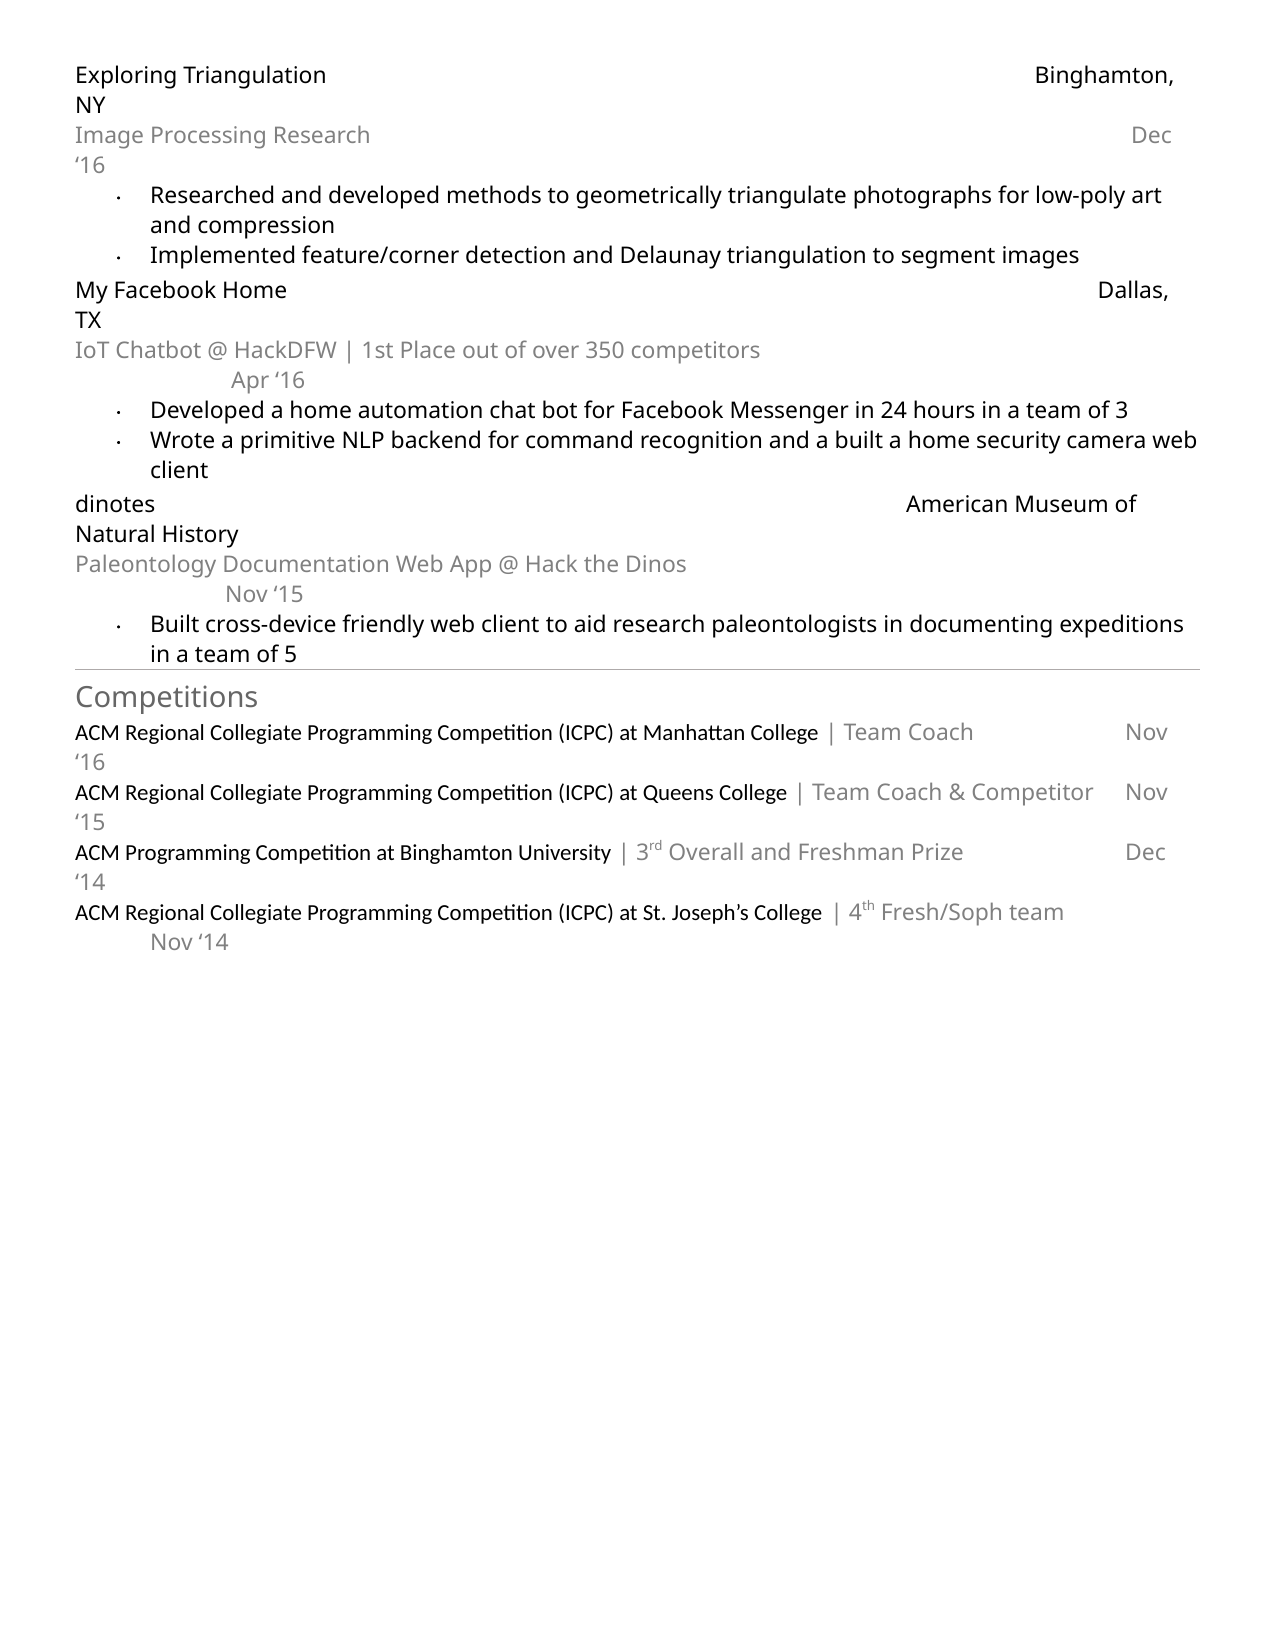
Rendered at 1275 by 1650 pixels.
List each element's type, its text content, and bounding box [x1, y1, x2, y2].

text Exploring Triangulation Binghamton, NY [75, 60, 1200, 120]
text ACM Regional Collegiate Programming Competition (ICPC) at Queens College | Team Coach & Competitor Nov ‘15 [75, 777, 1200, 837]
text My Facebook Home Dallas, TX [75, 274, 1200, 334]
list Wrote a primitive NLP backend for command recognition and a built a home security camera web client [112, 424, 1200, 484]
text Competitions [75, 670, 1200, 717]
text Image Processing Research Dec ‘16 [75, 120, 1200, 180]
text ACM Programming Competition at Binghamton University | 3rd Overall and Freshman Prize Dec ‘14 [75, 837, 1200, 897]
list Implemented feature/corner detection and Delaunay triangulation to segment images [112, 240, 1200, 270]
list Researched and developed methods to geometrically triangulate photographs for low-poly art and compression [112, 180, 1200, 240]
text ACM Regional Collegiate Programming Competition (ICPC) at Manhattan College | Team Coach Nov ‘16 [75, 717, 1200, 777]
list Built cross-device friendly web client to aid research paleontologists in documenting expeditions in a team of 5 [112, 609, 1200, 669]
text ACM Regional Collegiate Programming Competition (ICPC) at St. Joseph’s College | 4th Fresh/Soph team Nov ‘14 [75, 897, 1200, 957]
list Developed a home automation chat bot for Facebook Messenger in 24 hours in a team of 3 [112, 394, 1200, 424]
text Paleontology Documentation Web App @ Hack the Dinos Nov ‘15 [75, 549, 1200, 609]
text dinotes American Museum of Natural History [75, 489, 1200, 549]
text IoT Chatbot @ HackDFW | 1st Place out of over 350 competitors Apr ‘16 [75, 334, 1200, 394]
